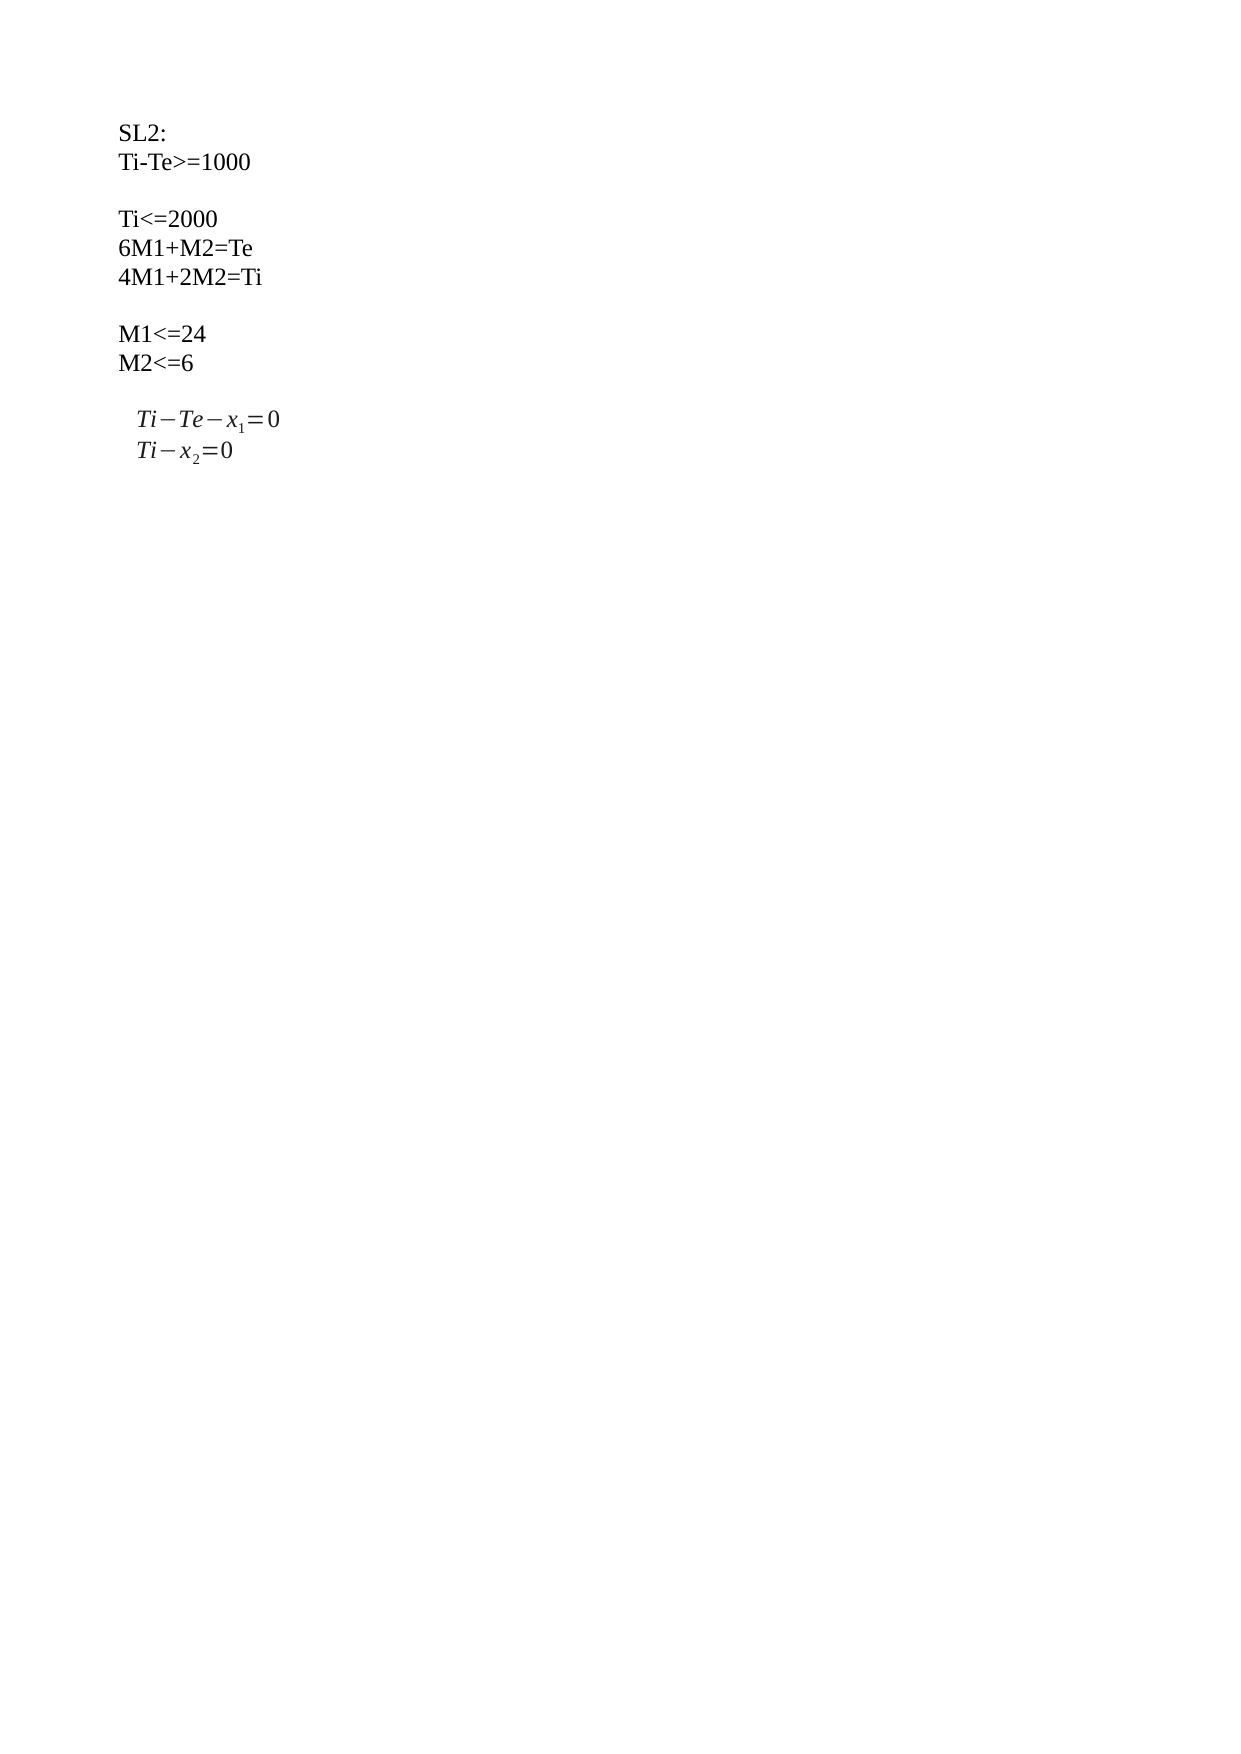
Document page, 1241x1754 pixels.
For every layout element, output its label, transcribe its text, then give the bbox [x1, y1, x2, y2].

text SL2: [118, 118, 1122, 147]
text Ti-Te>=1000 [118, 147, 1122, 176]
text M2<=6 [118, 348, 1122, 377]
text 6M1+M2=Te [118, 233, 1122, 262]
text M1<=24 [118, 319, 1122, 348]
text 4M1+2M2=Ti [118, 262, 1122, 291]
text Ti<=2000 [118, 204, 1122, 233]
